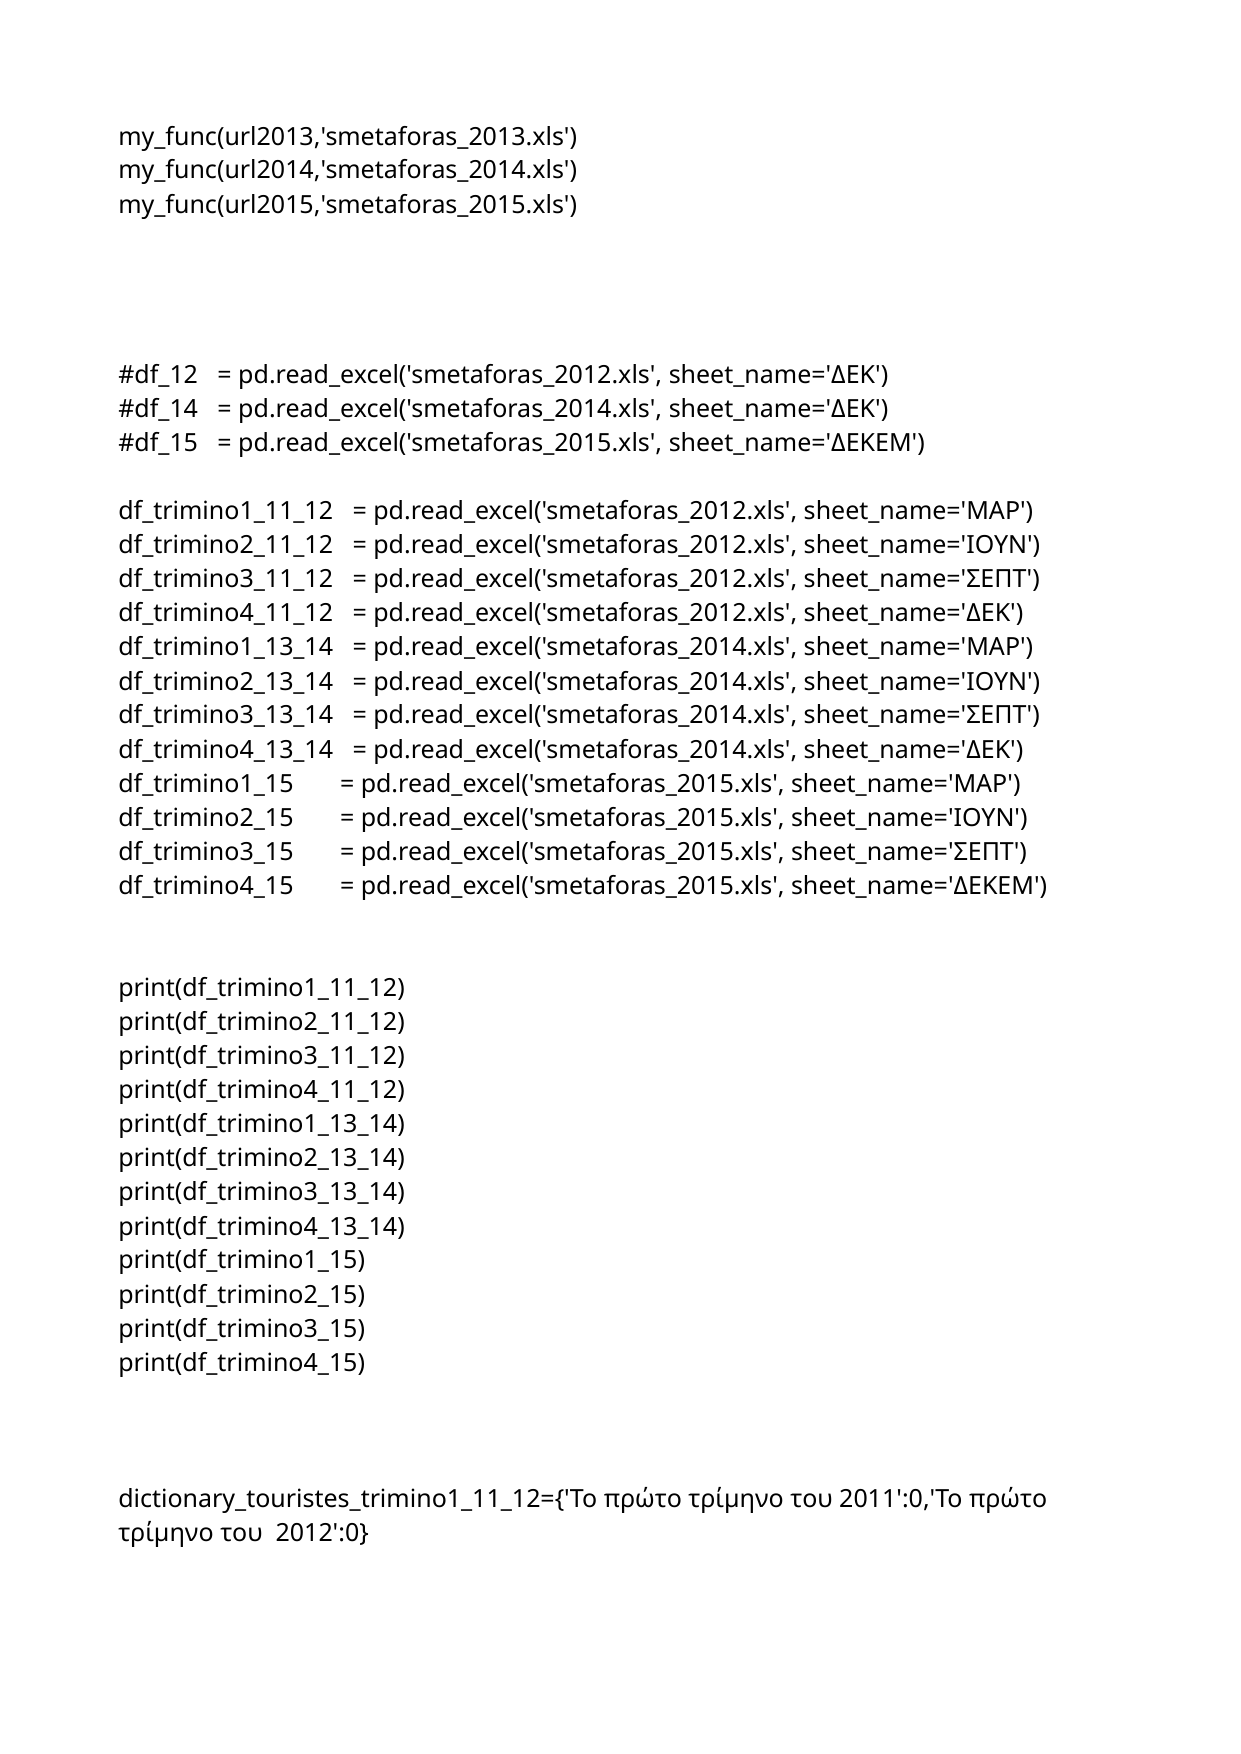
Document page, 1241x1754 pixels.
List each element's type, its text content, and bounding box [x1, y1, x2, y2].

text df_trimino1_15 = pd.read_excel('smetaforas_2015.xls', sheet_name='ΜΑΡ') [118, 765, 1122, 799]
text my_func(url2014,'smetaforas_2014.xls') [118, 152, 1122, 186]
text df_trimino3_15 = pd.read_excel('smetaforas_2015.xls', sheet_name='ΣΕΠΤ') [118, 833, 1122, 867]
text print(df_trimino2_11_12) [118, 1004, 1122, 1038]
text print(df_trimino1_13_14) [118, 1106, 1122, 1140]
text print(df_trimino2_15) [118, 1276, 1122, 1310]
text my_func(url2013,'smetaforas_2013.xls') [118, 118, 1122, 152]
text df_trimino4_15 = pd.read_excel('smetaforas_2015.xls', sheet_name='ΔΕΚΕΜ') [118, 867, 1122, 902]
text df_trimino3_13_14 = pd.read_excel('smetaforas_2014.xls', sheet_name='ΣΕΠΤ') [118, 697, 1122, 731]
text print(df_trimino3_15) [118, 1310, 1122, 1344]
text #df_14 = pd.read_excel('smetaforas_2014.xls', sheet_name='ΔΕΚ') [118, 391, 1122, 425]
text print(df_trimino4_13_14) [118, 1208, 1122, 1242]
text print(df_trimino3_11_12) [118, 1038, 1122, 1072]
text df_trimino2_13_14 = pd.read_excel('smetaforas_2014.xls', sheet_name='ΙΟΥΝ') [118, 663, 1122, 697]
text print(df_trimino4_11_12) [118, 1072, 1122, 1106]
text df_trimino1_13_14 = pd.read_excel('smetaforas_2014.xls', sheet_name='ΜΑΡ') [118, 629, 1122, 663]
text df_trimino3_11_12 = pd.read_excel('smetaforas_2012.xls', sheet_name='ΣΕΠΤ') [118, 561, 1122, 595]
text #df_15 = pd.read_excel('smetaforas_2015.xls', sheet_name='ΔΕΚΕΜ') [118, 425, 1122, 459]
text print(df_trimino3_13_14) [118, 1174, 1122, 1208]
text print(df_trimino1_15) [118, 1242, 1122, 1276]
text df_trimino4_11_12 = pd.read_excel('smetaforas_2012.xls', sheet_name='ΔΕΚ') [118, 595, 1122, 629]
text print(df_trimino1_11_12) [118, 970, 1122, 1004]
text dictionary_touristes_trimino1_11_12={'Το πρώτο τρίμηνο του 2011':0,'Το πρώτο τρίμηνο του 2012':0} [118, 1481, 1122, 1549]
text print(df_trimino4_15) [118, 1344, 1122, 1378]
text print(df_trimino2_13_14) [118, 1140, 1122, 1174]
text df_trimino2_15 = pd.read_excel('smetaforas_2015.xls', sheet_name='ΙΟΥΝ') [118, 799, 1122, 833]
text df_trimino4_13_14 = pd.read_excel('smetaforas_2014.xls', sheet_name='ΔΕΚ') [118, 731, 1122, 765]
text my_func(url2015,'smetaforas_2015.xls') [118, 186, 1122, 220]
text df_trimino1_11_12 = pd.read_excel('smetaforas_2012.xls', sheet_name='ΜΑΡ') [118, 493, 1122, 527]
text #df_12 = pd.read_excel('smetaforas_2012.xls', sheet_name='ΔΕΚ') [118, 357, 1122, 391]
text df_trimino2_11_12 = pd.read_excel('smetaforas_2012.xls', sheet_name='ΙΟΥΝ') [118, 527, 1122, 561]
